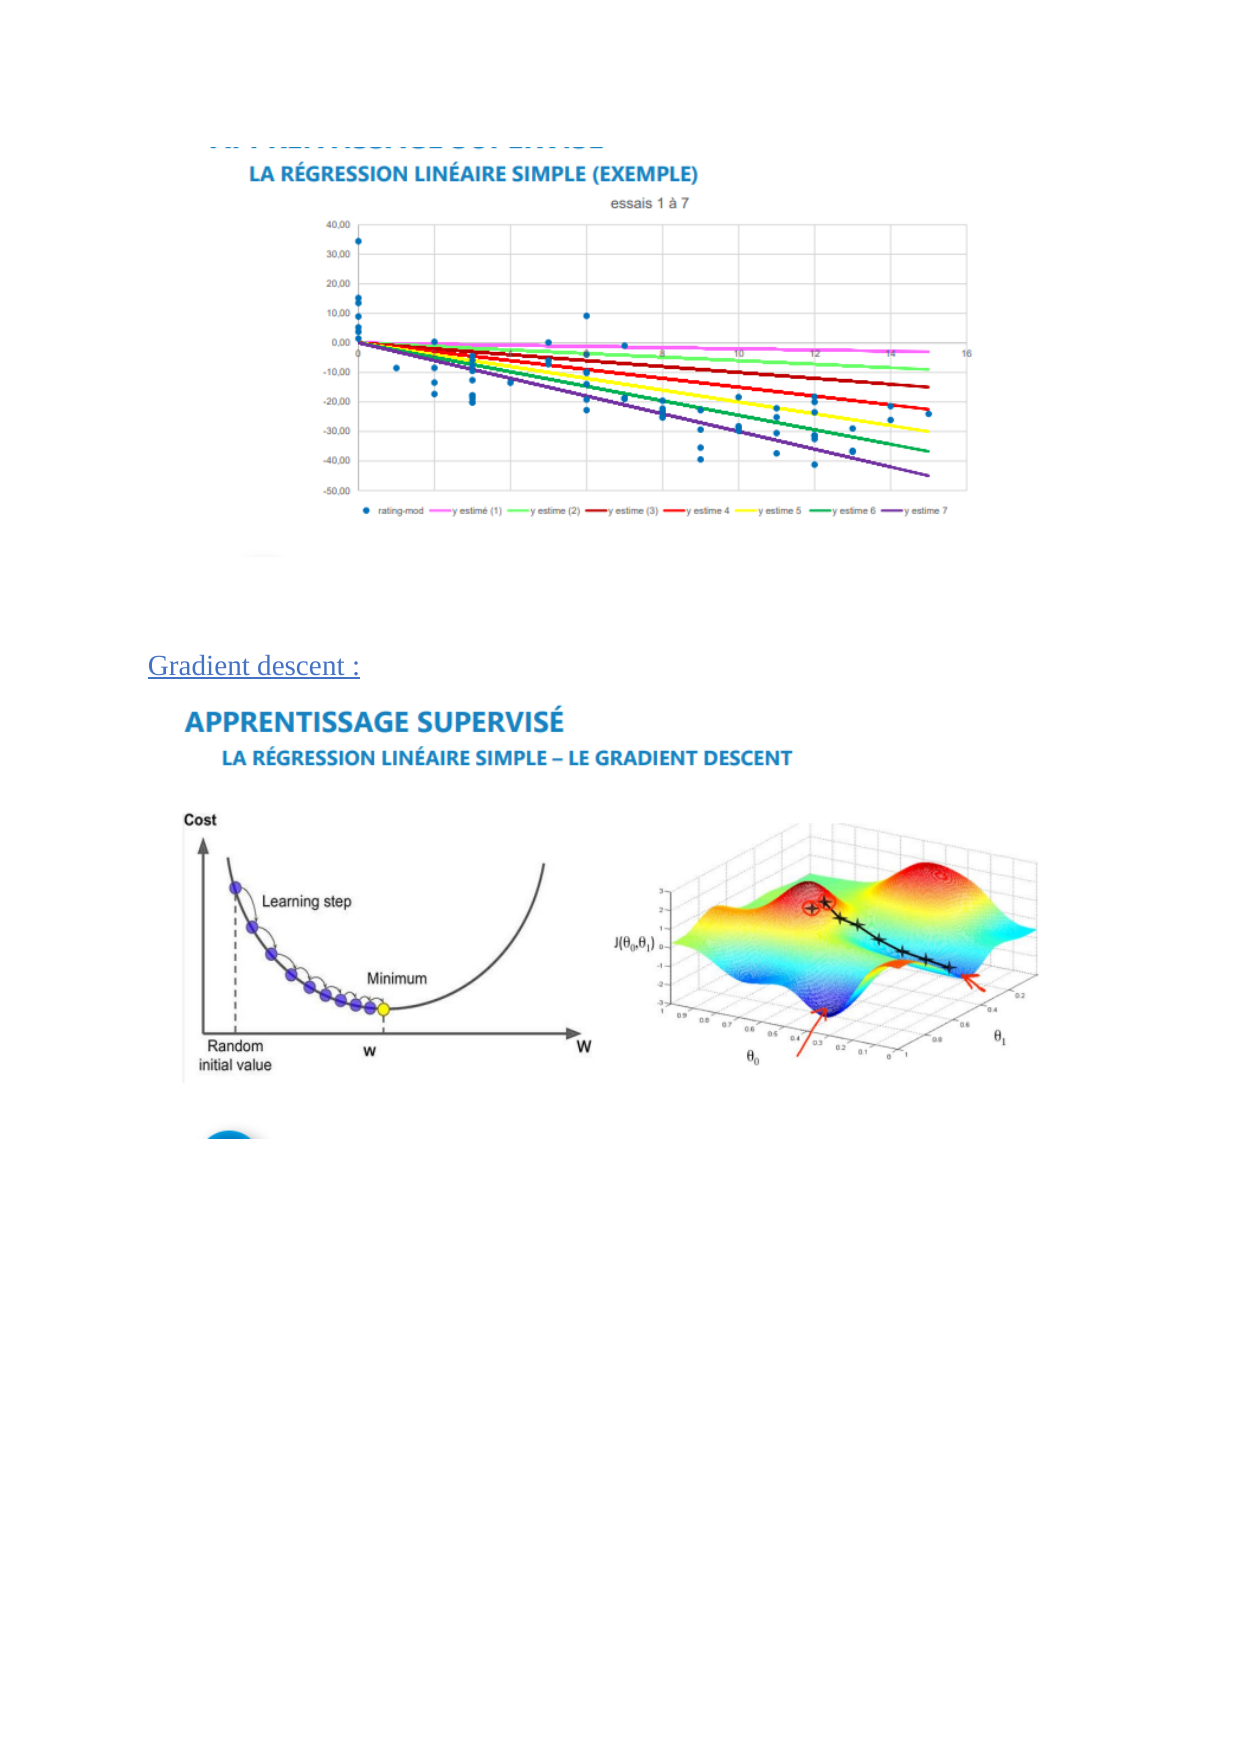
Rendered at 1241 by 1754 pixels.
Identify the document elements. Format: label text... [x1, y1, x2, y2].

text Gradient descent : [148, 648, 1093, 682]
